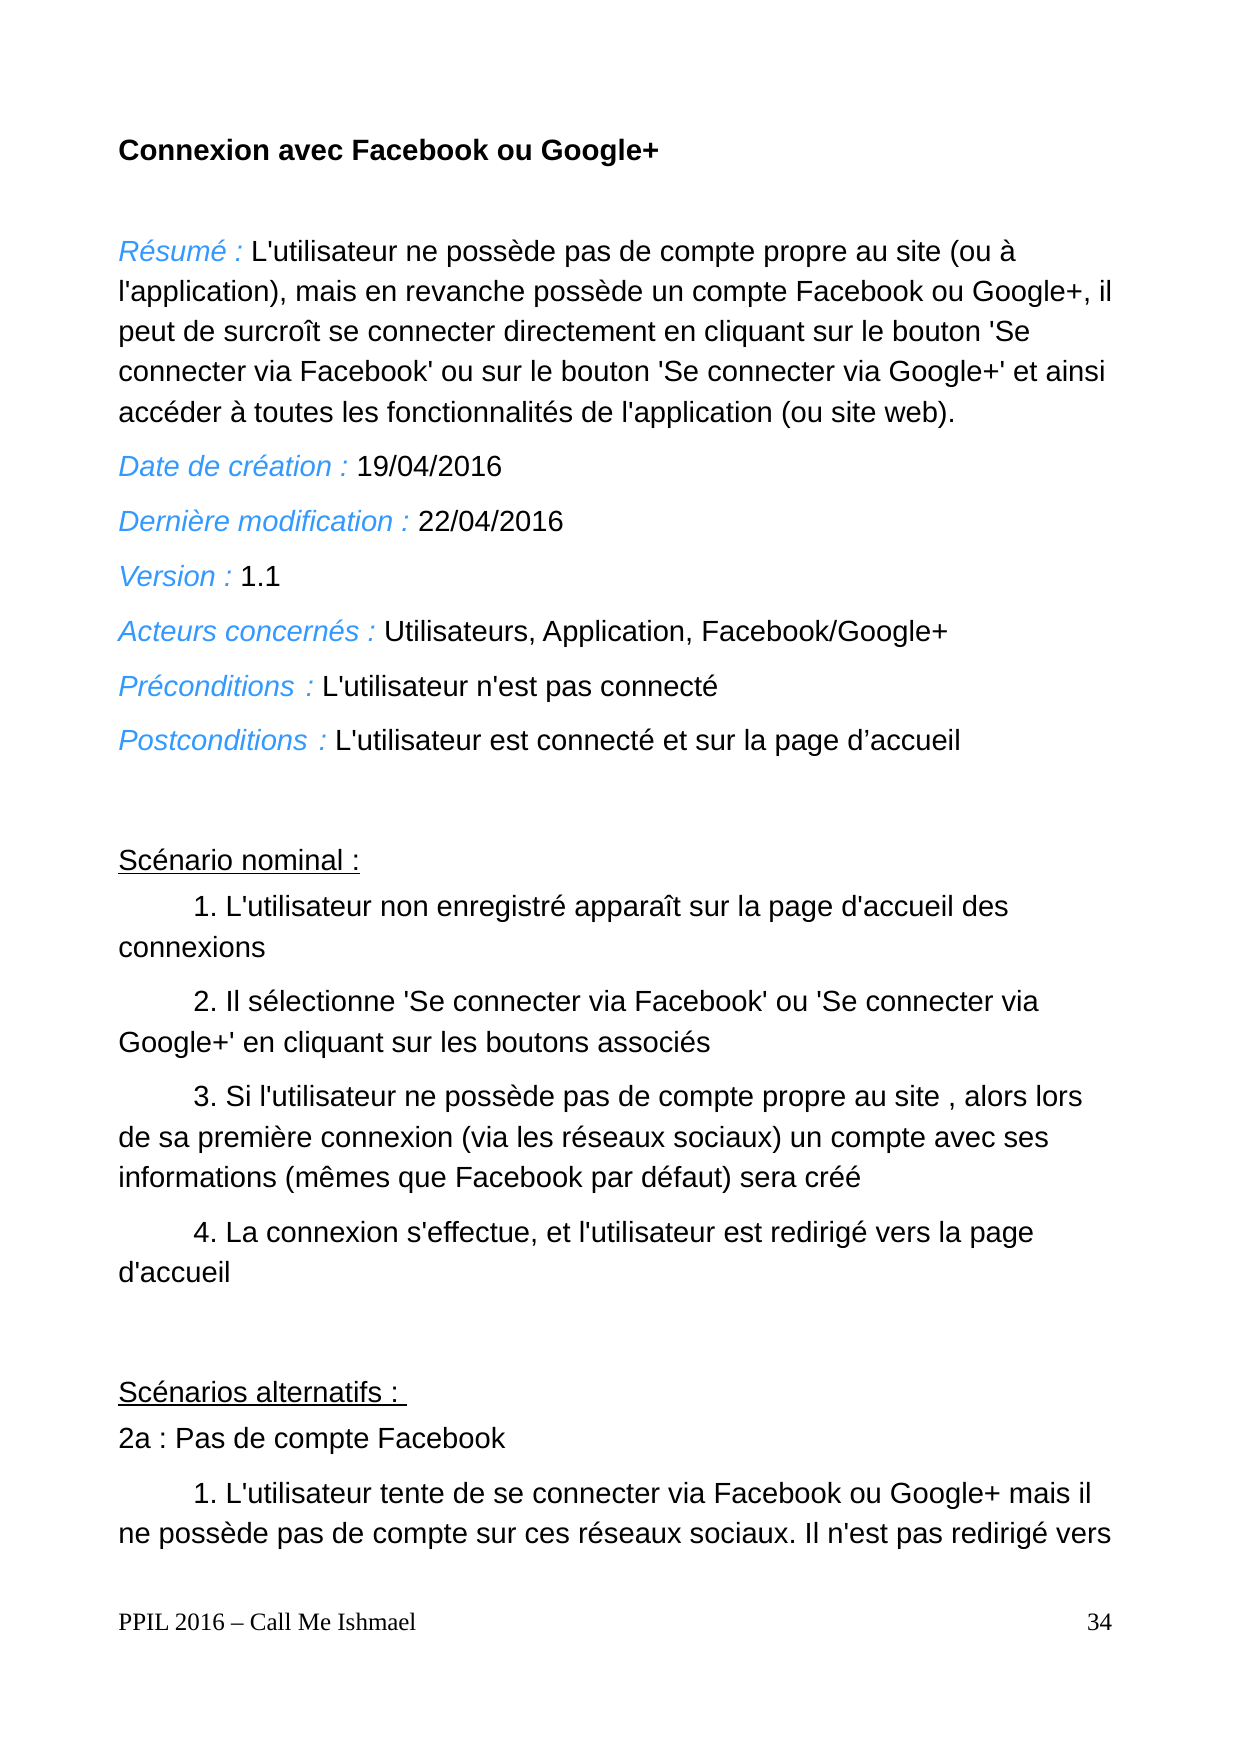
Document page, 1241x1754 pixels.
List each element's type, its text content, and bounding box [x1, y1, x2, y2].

text 1. L'utilisateur non enregistré apparaît sur la page d'accueil des connexions [118, 889, 1122, 963]
text Version : 1.1 [118, 559, 1122, 592]
text Acteurs concernés : Utilisateurs, Application, Facebook/Google+ [118, 614, 1122, 647]
text 3. Si l'utilisateur ne possède pas de compte propre au site , alors lors de sa première connexion (via les réseaux sociaux) un compte avec ses informations (mêmes que Facebook par défaut) sera créé [118, 1079, 1122, 1193]
subtitle Connexion avec Facebook ou Google+ [118, 133, 1122, 166]
text 2a : Pas de compte Facebook [118, 1421, 1122, 1454]
text 1. L'utilisateur tente de se connecter via Facebook ou Google+ mais il ne possède pas de compte sur ces réseaux sociaux. Il n'est pas redirigé vers [118, 1476, 1122, 1549]
text Préconditions : L'utilisateur n'est pas connecté [118, 668, 1122, 702]
text Résumé : L'utilisateur ne possède pas de compte propre au site (ou à l'application), mais en revanche possède un compte Facebook ou Google+, il peut de surcroît se connecter directement en cliquant sur le bouton 'Se connecter via Facebook' ou sur le bouton 'Se connecter via Google+' et ainsi accéder à toutes les fonctionnalités de l'application (ou site web). [118, 234, 1122, 428]
text 2. Il sélectionne 'Se connecter via Facebook' ou 'Se connecter via Google+' en cliquant sur les boutons associés [118, 984, 1122, 1058]
subtitle Scénarios alternatifs : [118, 1375, 1122, 1408]
text Dernière modification : 22/04/2016 [118, 504, 1122, 538]
text 4. La connexion s'effectue, et l'utilisateur est redirigé vers la page d'accueil [118, 1214, 1122, 1288]
text Postconditions : L'utilisateur est connecté et sur la page d’accueil [118, 723, 1122, 757]
text Date de création : 19/04/2016 [118, 449, 1122, 483]
subtitle Scénario nominal : [118, 843, 1122, 877]
